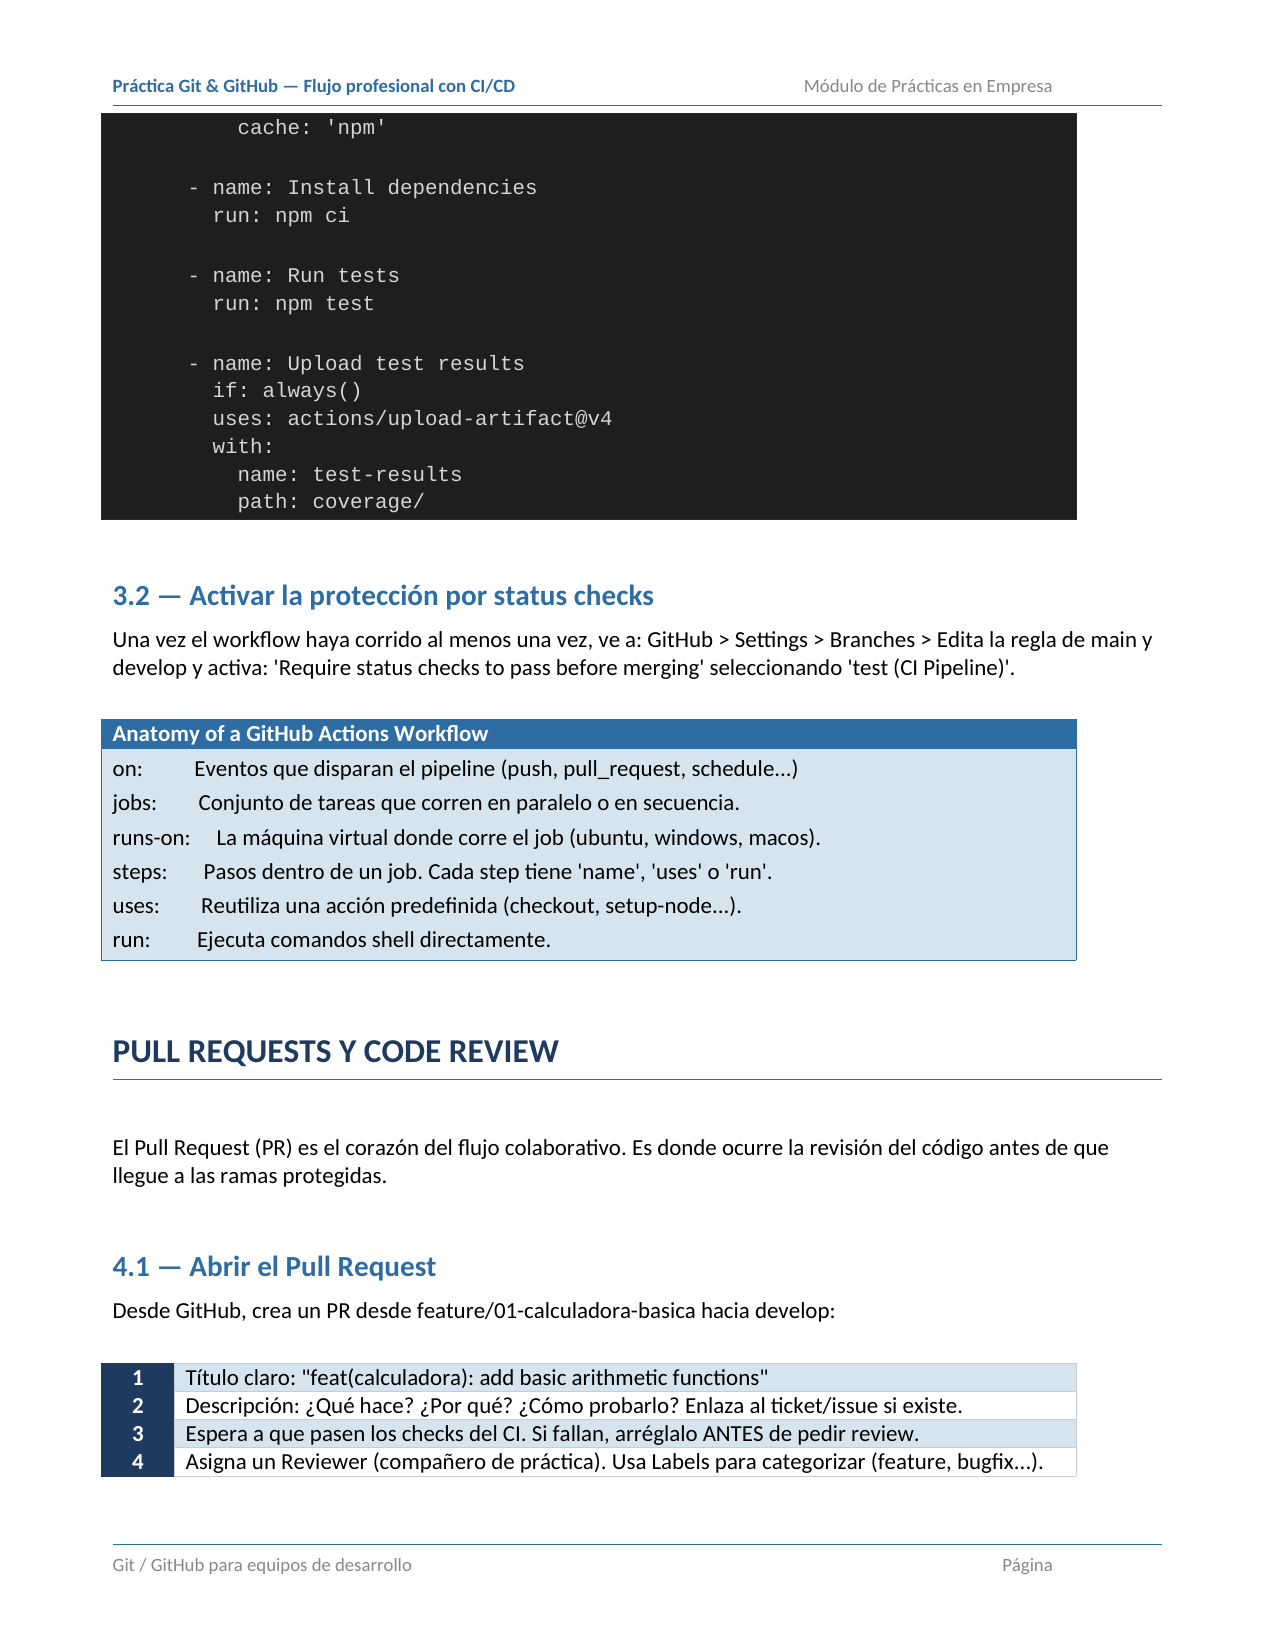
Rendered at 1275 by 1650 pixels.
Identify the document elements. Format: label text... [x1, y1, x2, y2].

table_cell Espera a que pasen los checks del CI. Si fallan, arréglalo ANTES de pedir review. [175, 1420, 1076, 1447]
subtitle 4.1 — Abrir el Pull Request [112, 1248, 1162, 1284]
table_header Título claro: "feat(calculadora): add basic arithmetic functions" [175, 1364, 1076, 1391]
table_cell 2 [102, 1392, 174, 1419]
table_cell 4 [102, 1448, 174, 1476]
subtitle 3.2 — Activar la protección por status checks [112, 577, 1162, 612]
table_cell 3 [102, 1420, 174, 1447]
table_header cache: 'npm' - name: Install dependencies run: npm ci - name: Run tests run: npm test - name: Upload test results if: always() uses: actions/upload-artifact@v4 with: name: test-results path: coverage/ [102, 114, 1076, 519]
text El Pull Request (PR) es el corazón del flujo colaborativo. Es donde ocurre la revisión del código antes de que llegue a las ramas protegidas. [112, 1133, 1162, 1189]
text Desde GitHub, crea un PR desde feature/01-calculadora-basica hacia develop: [112, 1296, 1162, 1324]
table_header 1 [102, 1364, 174, 1391]
table_cell on: Eventos que disparan el pipeline (push, pull_request, schedule...) jobs: Conjunto de tareas que corren en paralelo o en secuencia. runs-on: La máquina virtual donde corre el job (ubuntu, windows, macos). steps: Pasos dentro de un job. Cada step tiene 'name', 'uses' o 'run'. uses: Reutiliza una acción predefinida (checkout, setup-node...). run: Ejecuta comandos shell directamente. [102, 749, 1076, 960]
text Una vez el workflow haya corrido al menos una vez, ve a: GitHub > Settings > Branches > Edita la regla de main y develop y activa: 'Require status checks to pass before merging' seleccionando 'test (CI Pipeline)'. [112, 625, 1162, 681]
text PULL REQUESTS Y CODE REVIEW [112, 1029, 1162, 1080]
table_header Anatomy of a GitHub Actions Workflow [102, 720, 1076, 748]
table_cell Descripción: ¿Qué hace? ¿Por qué? ¿Cómo probarlo? Enlaza al ticket/issue si existe. [175, 1392, 1076, 1419]
table_cell Asigna un Reviewer (compañero de práctica). Usa Labels para categorizar (feature, bugfix...). [175, 1448, 1076, 1476]
